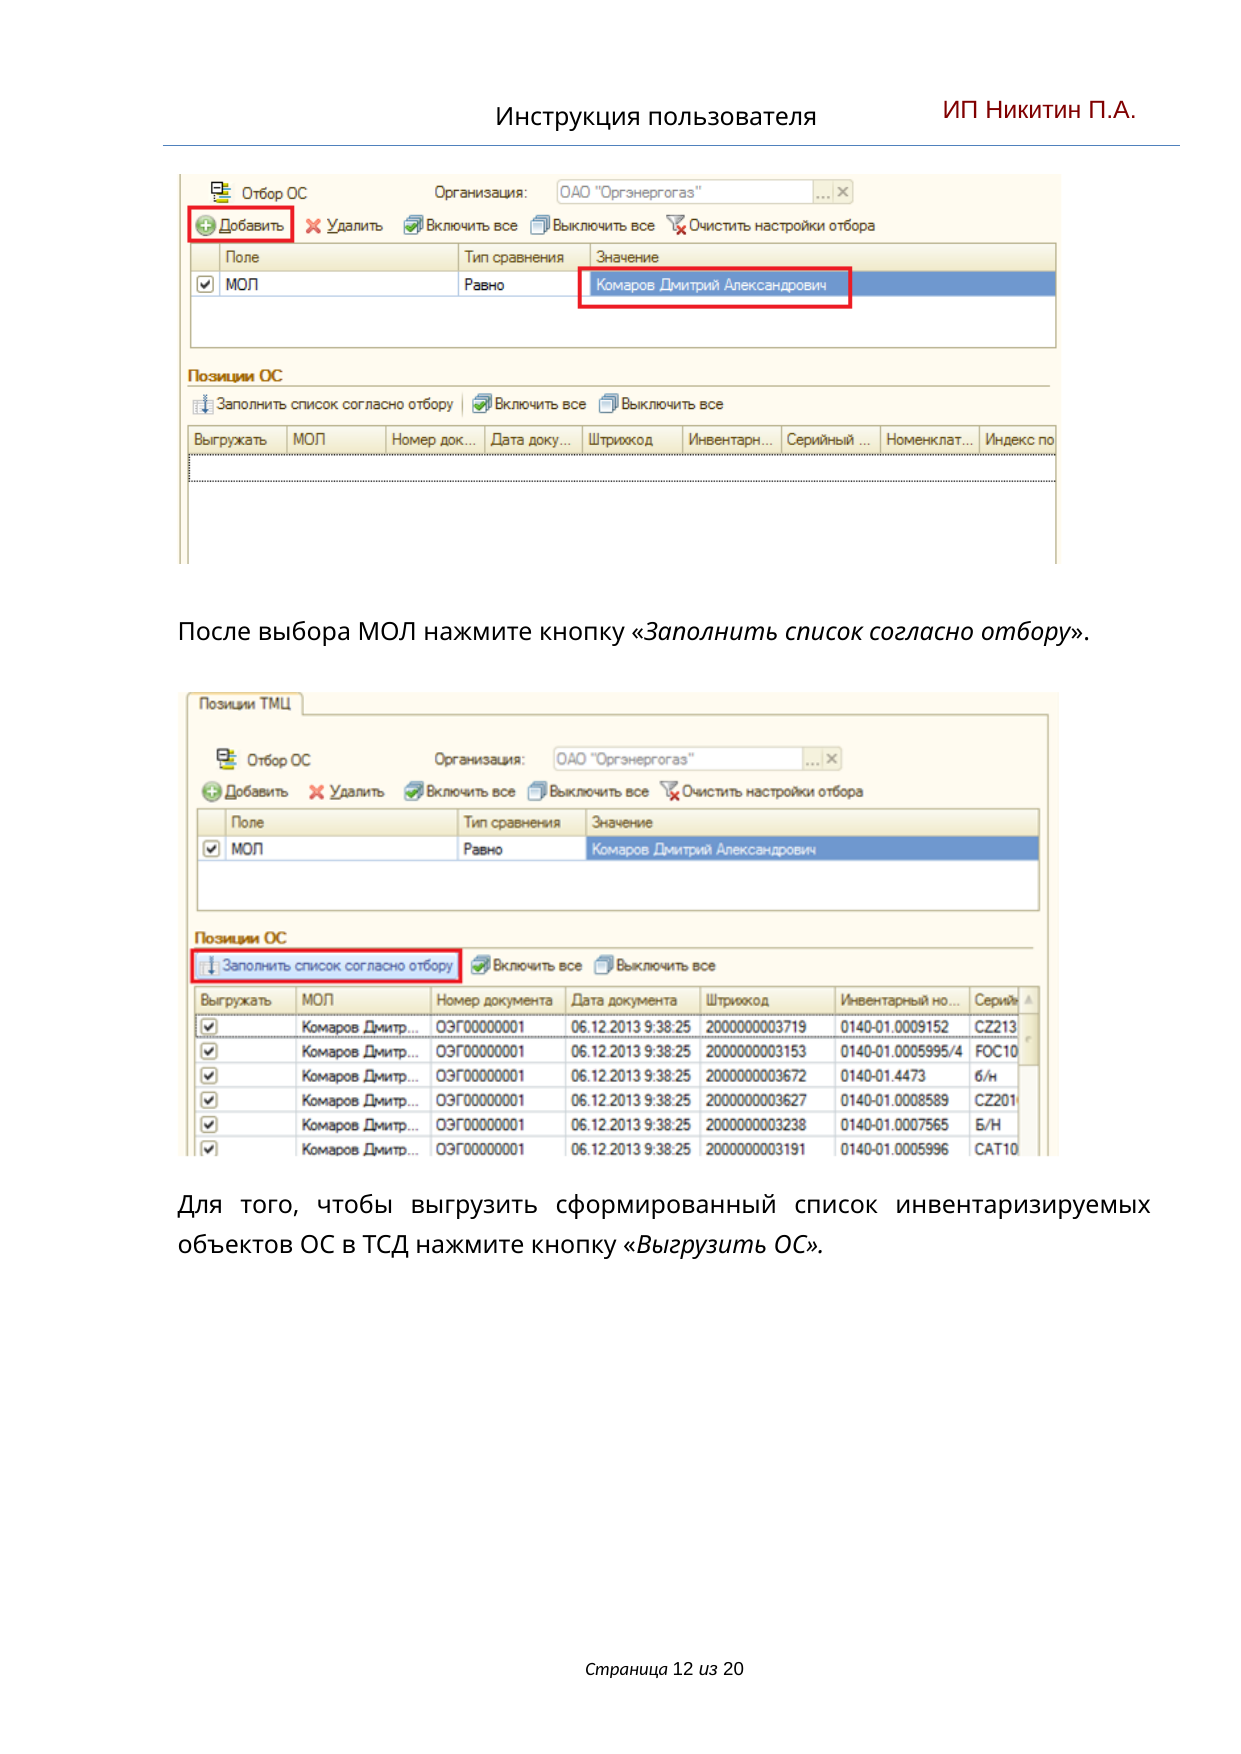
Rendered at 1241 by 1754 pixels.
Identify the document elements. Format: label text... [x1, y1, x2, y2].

picture [177, 692, 1059, 1162]
text Для того, чтобы выгрузить сформированный список инвентаризируемых объектов ОС в ТСД нажмите кнопку «Выгрузить ОС». [177, 1187, 1152, 1260]
list После выбора МОЛ нажмите кнопку «Заполнить список согласно отбору». [177, 614, 1152, 648]
picture [177, 174, 1062, 564]
